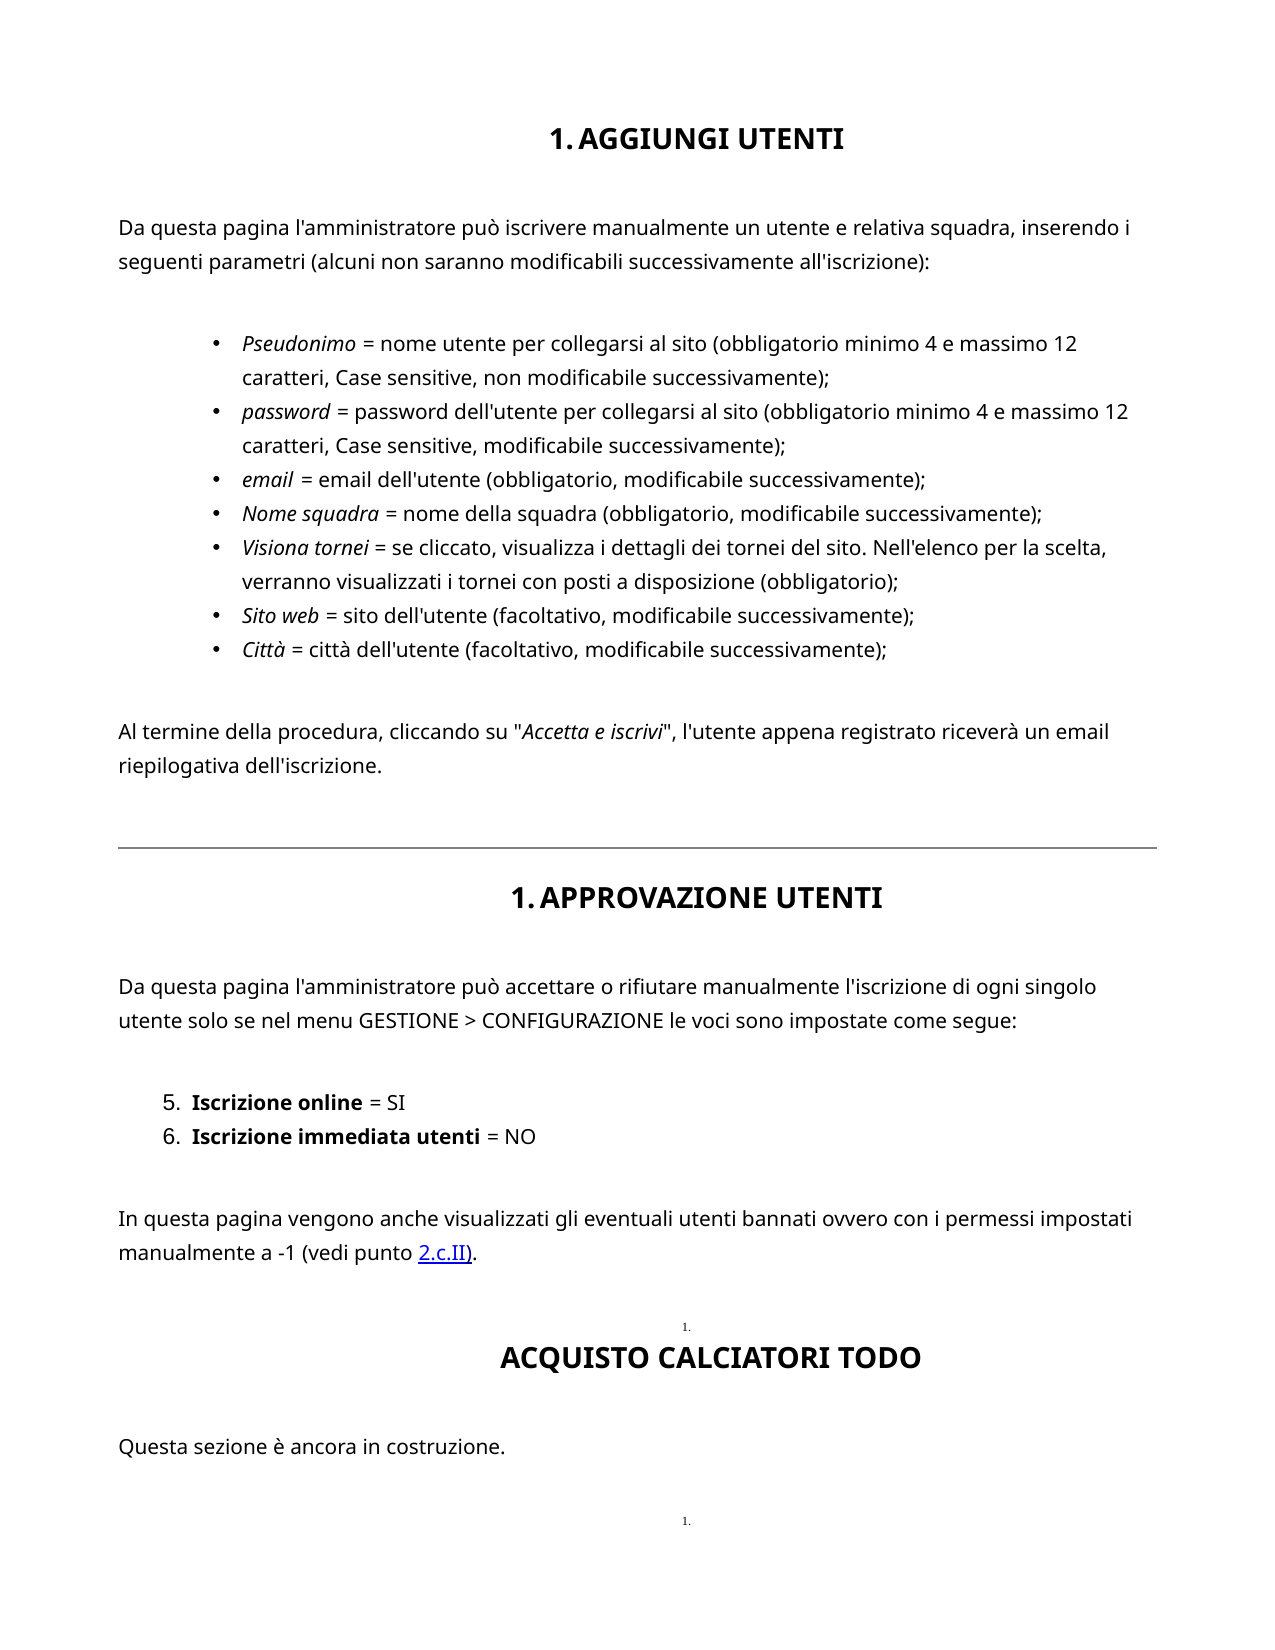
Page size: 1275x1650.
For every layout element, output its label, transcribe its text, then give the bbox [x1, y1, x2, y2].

subtitle AGGIUNGI UTENTI [236, 118, 1157, 158]
list Visiona tornei = se cliccato, visualizza i dettagli dei tornei del sito. Nell'elenco per la scelta, verranno visualizzati i tornei con posti a disposizione (obbligatorio); [212, 533, 1157, 596]
list Pseudonimo = nome utente per collegarsi al sito (obbligatorio minimo 4 e massimo 12 caratteri, Case sensitive, non modificabile successivamente); [212, 329, 1157, 392]
list Sito web = sito dell'utente (facoltativo, modificabile successivamente); [212, 602, 1157, 630]
list Iscrizione immediata utenti = NO [162, 1122, 1157, 1151]
text Al termine della procedura, cliccando su "Accetta e iscrivi", l'utente appena registrato riceverà un email riepilogativa dell'iscrizione. [118, 717, 1157, 780]
text In questa pagina vengono anche visualizzati gli eventuali utenti bannati ovvero con i permessi impostati manualmente a -1 (vedi punto 2.c.II). [118, 1204, 1157, 1266]
text Questa sezione è ancora in costruzione. [118, 1432, 1157, 1461]
list Nome squadra = nome della squadra (obbligatorio, modificabile successivamente); [212, 499, 1157, 528]
subtitle ACQUISTO CALCIATORI TODO [236, 1337, 1157, 1377]
list Iscrizione online = SI [162, 1088, 1157, 1117]
text Da questa pagina l'amministratore può accettare o rifiutare manualmente l'iscrizione di ogni singolo utente solo se nel menu GESTIONE > CONFIGURAZIONE le voci sono impostate come segue: [118, 972, 1157, 1035]
text Da questa pagina l'amministratore può iscrivere manualmente un utente e relativa squadra, inserendo i seguenti parametri (alcuni non saranno modificabili successivamente all'iscrizione): [118, 213, 1157, 276]
subtitle APPROVAZIONE UTENTI [236, 877, 1157, 917]
list password = password dell'utente per collegarsi al sito (obbligatorio minimo 4 e massimo 12 caratteri, Case sensitive, modificabile successivamente); [212, 397, 1157, 460]
list Città = città dell'utente (facoltativo, modificabile successivamente); [212, 636, 1157, 664]
list email = email dell'utente (obbligatorio, modificabile successivamente); [212, 465, 1157, 494]
